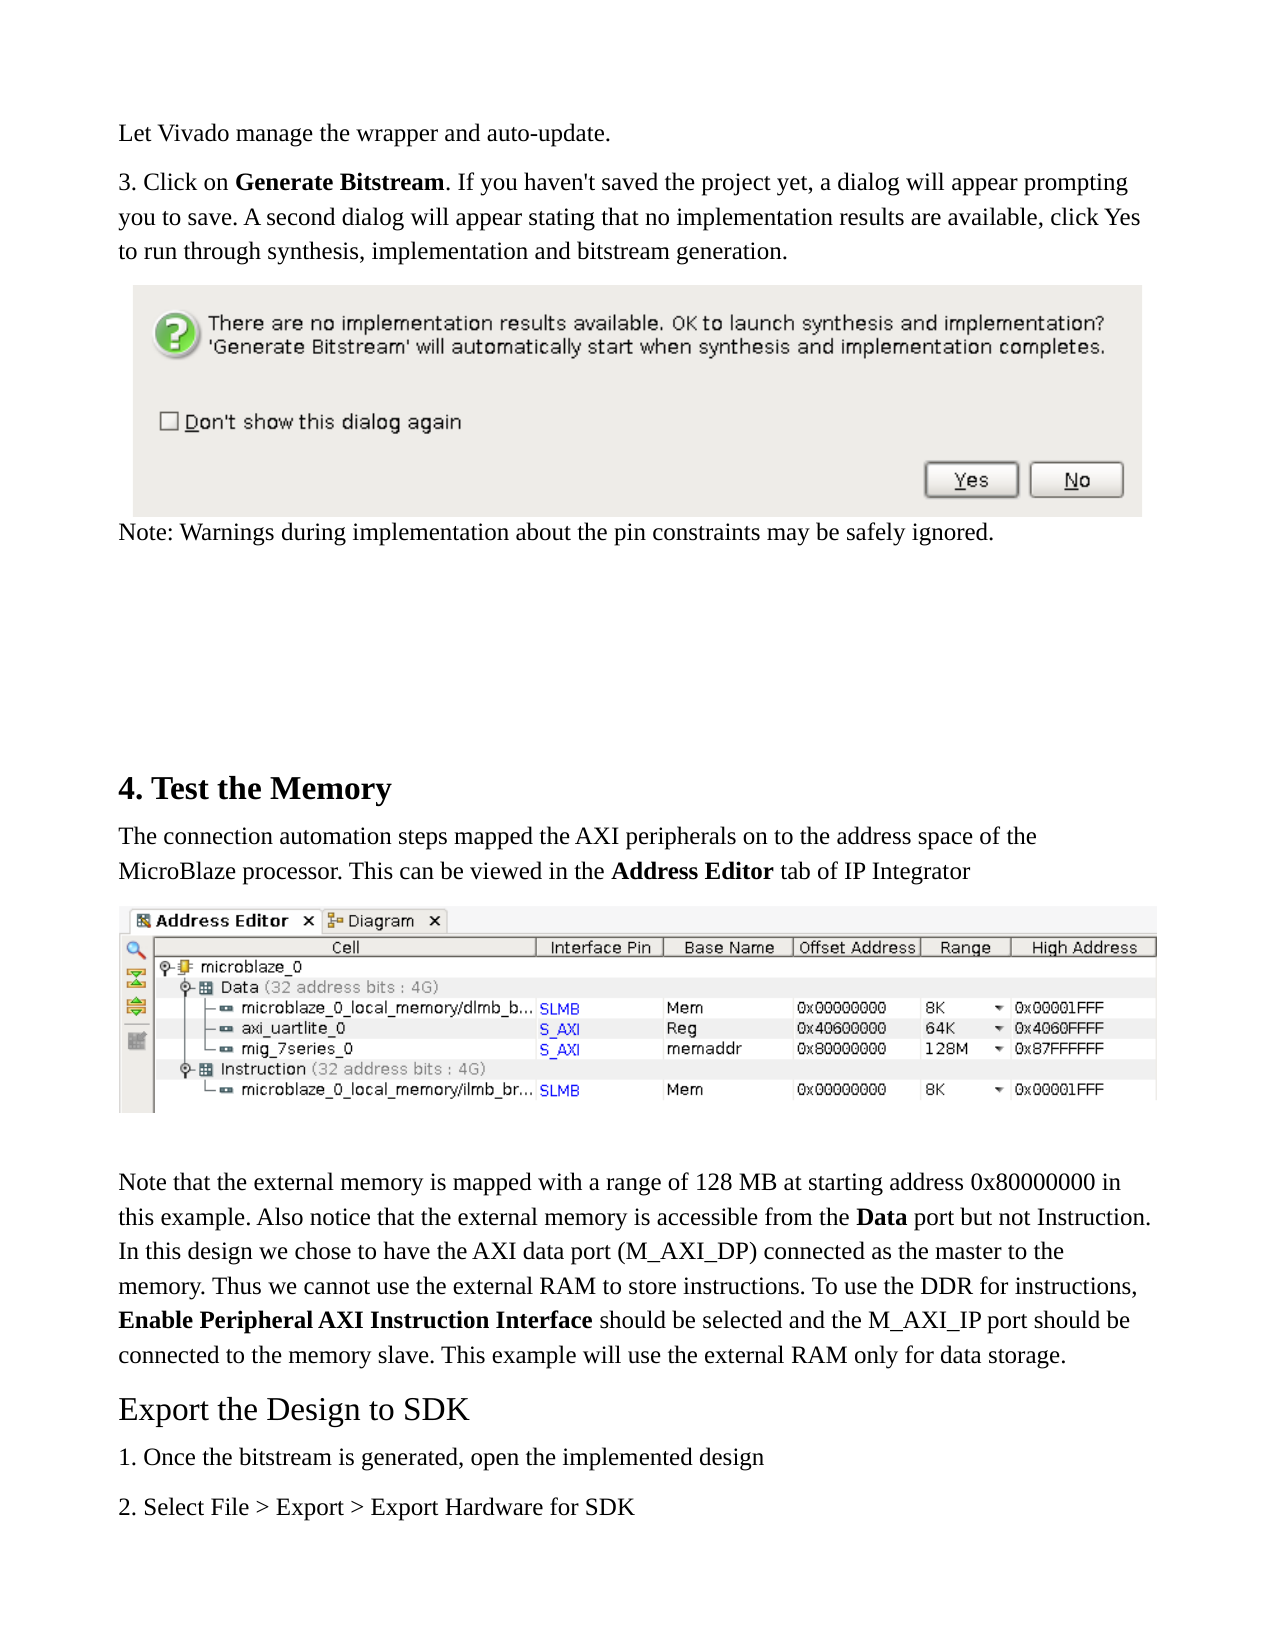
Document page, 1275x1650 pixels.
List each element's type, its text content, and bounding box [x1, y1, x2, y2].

text 1. Once the bitstream is generated, open the implemented design [118, 1442, 1157, 1471]
subtitle Export the Design to SDK [118, 1389, 1157, 1427]
text Note that the external memory is mapped with a range of 128 MB at starting address 0x80000000 in this example. Also notice that the external memory is accessible from the Data port but not Instruction. In this design we chose to have the AXI data port (M_AXI_DP) connected as the master to the memory. Thus we cannot use the external RAM to store instructions. To use the DDR for instructions, Enable Peripheral AXI Instruction Interface should be selected and the M_AXI_IP port should be connected to the memory slave. This example will use the external RAM only for data storage. [118, 1167, 1157, 1369]
subtitle 4. Test the Memory [118, 682, 1157, 807]
text Note: Warnings during implementation about the pin constraints may be safely ignored. [118, 286, 1157, 546]
text 2. Select File > Export > Export Hardware for SDK [118, 1492, 1157, 1520]
text 3. Click on Generate Bitstream. If you haven't saved the project yet, a dialog will appear prompting you to save. A second dialog will appear stating that no implementation results are available, click Yes to run through synthesis, implementation and bitstream generation. [118, 167, 1157, 265]
picture [132, 285, 1143, 517]
picture [118, 905, 1157, 1113]
text Let Vivado manage the wrapper and auto-update. [118, 118, 1157, 147]
text The connection automation steps mapped the AXI peripherals on to the address space of the MicroBlaze processor. This can be viewed in the Address Editor tab of IP Integrator [118, 821, 1157, 884]
